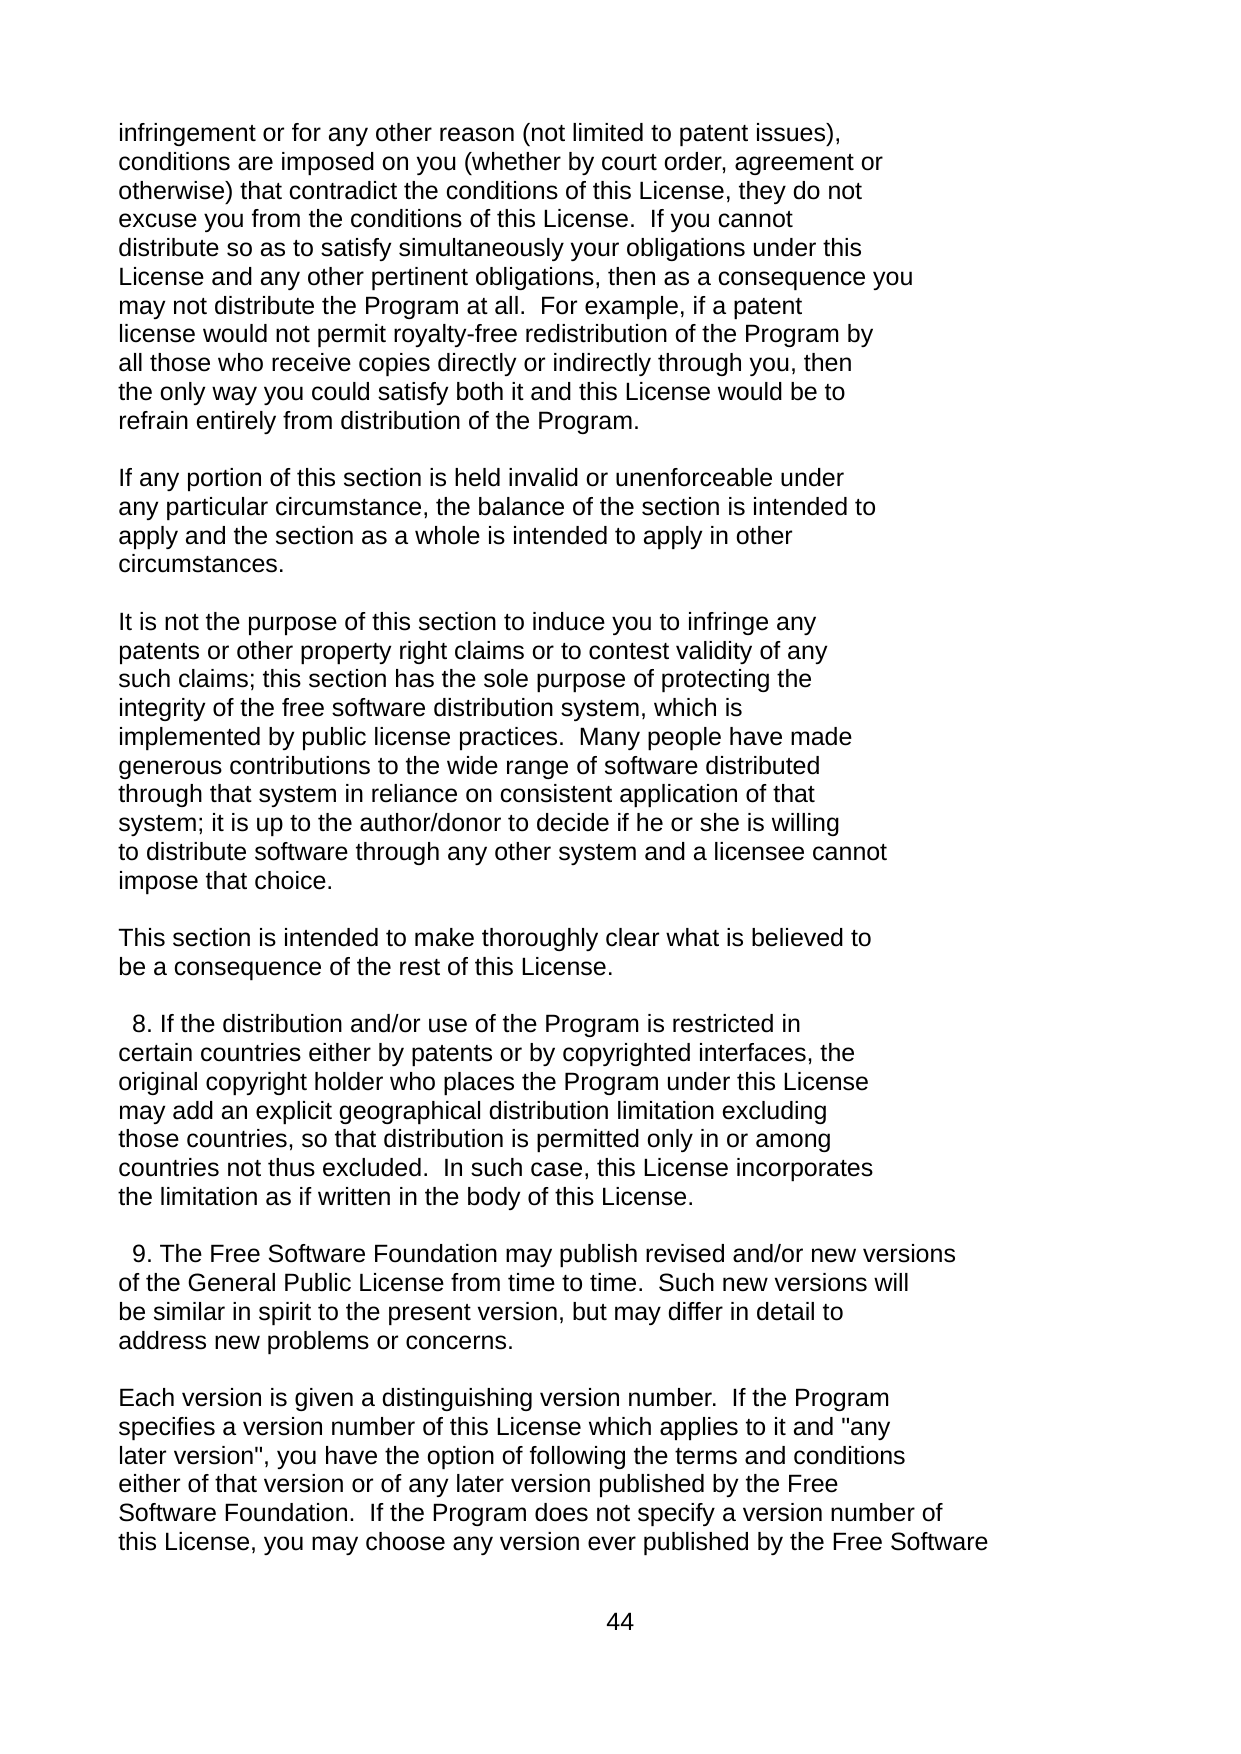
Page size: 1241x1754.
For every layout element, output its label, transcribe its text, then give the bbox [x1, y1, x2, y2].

text of the General Public License from time to time. Such new versions will [118, 1268, 1122, 1297]
text infringement or for any other reason (not limited to patent issues), [118, 118, 1122, 147]
text License and any other pertinent obligations, then as a consequence you [118, 262, 1122, 291]
text 9. The Free Software Foundation may publish revised and/or new versions [118, 1239, 1122, 1268]
text license would not permit royalty-free redistribution of the Program by [118, 319, 1122, 348]
text those countries, so that distribution is permitted only in or among [118, 1124, 1122, 1153]
text through that system in reliance on consistent application of that [118, 779, 1122, 808]
text may not distribute the Program at all. For example, if a patent [118, 291, 1122, 319]
text such claims; this section has the sole purpose of protecting the [118, 664, 1122, 693]
text later version", you have the option of following the terms and conditions [118, 1441, 1122, 1469]
text may add an explicit geographical distribution limitation excluding [118, 1096, 1122, 1124]
text This section is intended to make thoroughly clear what is believed to [118, 923, 1122, 952]
text excuse you from the conditions of this License. If you cannot [118, 204, 1122, 233]
text impose that choice. [118, 866, 1122, 894]
text If any portion of this section is held invalid or unenforceable under [118, 463, 1122, 492]
text either of that version or of any later version published by the Free [118, 1469, 1122, 1498]
text Each version is given a distinguishing version number. If the Program [118, 1383, 1122, 1412]
text original copyright holder who places the Program under this License [118, 1067, 1122, 1096]
text implemented by public license practices. Many people have made [118, 722, 1122, 751]
text apply and the section as a whole is intended to apply in other [118, 521, 1122, 549]
text generous contributions to the wide range of software distributed [118, 751, 1122, 779]
text any particular circumstance, the balance of the section is intended to [118, 492, 1122, 521]
text refrain entirely from distribution of the Program. [118, 406, 1122, 434]
text system; it is up to the author/donor to decide if he or she is willing [118, 808, 1122, 837]
text specifies a version number of this License which applies to it and "any [118, 1412, 1122, 1441]
text the only way you could satisfy both it and this License would be to [118, 377, 1122, 406]
text to distribute software through any other system and a licensee cannot [118, 837, 1122, 866]
text address new problems or concerns. [118, 1326, 1122, 1354]
text conditions are imposed on you (whether by court order, agreement or [118, 147, 1122, 176]
text distribute so as to satisfy simultaneously your obligations under this [118, 233, 1122, 262]
text the limitation as if written in the body of this License. [118, 1182, 1122, 1211]
text otherwise) that contradict the conditions of this License, they do not [118, 176, 1122, 204]
text certain countries either by patents or by copyrighted interfaces, the [118, 1038, 1122, 1067]
text circumstances. [118, 549, 1122, 578]
text countries not thus excluded. In such case, this License incorporates [118, 1153, 1122, 1182]
text It is not the purpose of this section to induce you to infringe any [118, 607, 1122, 636]
text integrity of the free software distribution system, which is [118, 693, 1122, 722]
text Software Foundation. If the Program does not specify a version number of [118, 1498, 1122, 1527]
text this License, you may choose any version ever published by the Free Software [118, 1527, 1122, 1556]
text patents or other property right claims or to contest validity of any [118, 636, 1122, 664]
text be a consequence of the rest of this License. [118, 952, 1122, 981]
text all those who receive copies directly or indirectly through you, then [118, 348, 1122, 377]
text be similar in spirit to the present version, but may differ in detail to [118, 1297, 1122, 1326]
text 8. If the distribution and/or use of the Program is restricted in [118, 1009, 1122, 1038]
